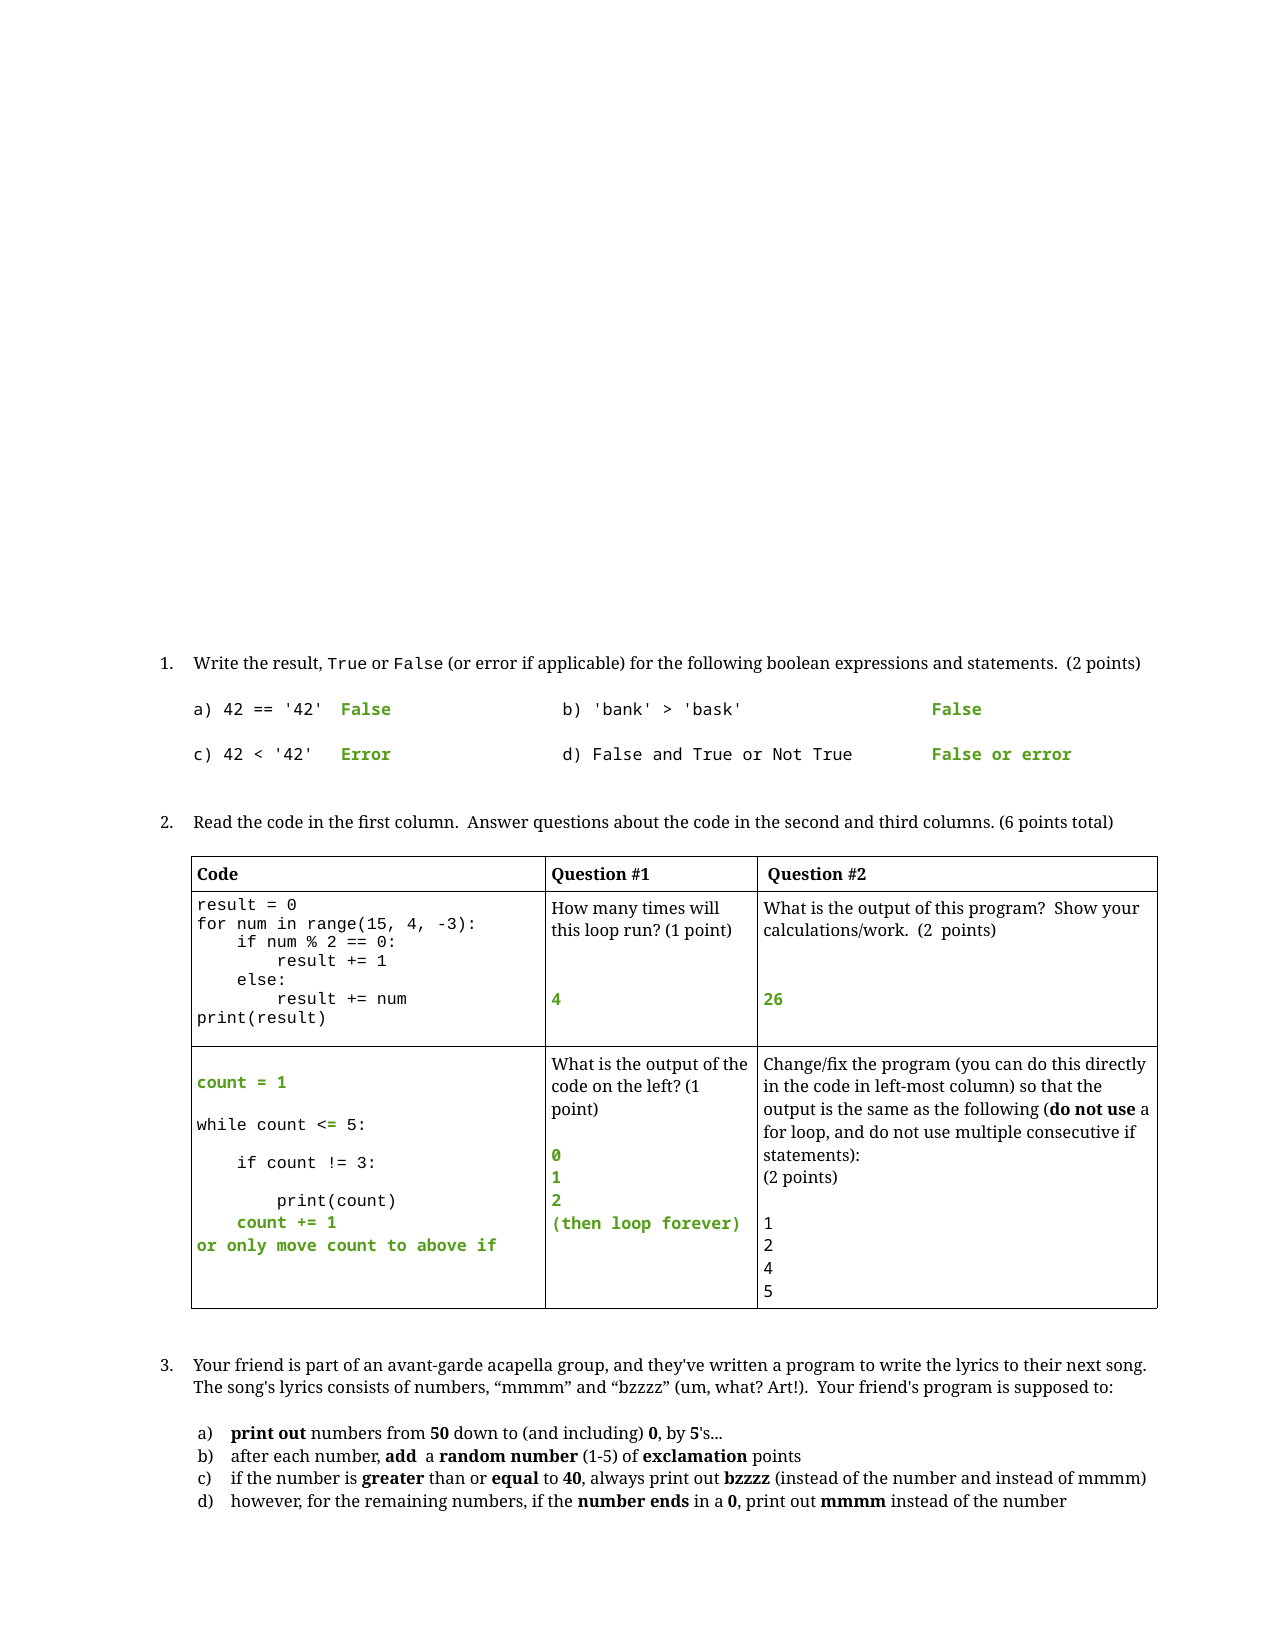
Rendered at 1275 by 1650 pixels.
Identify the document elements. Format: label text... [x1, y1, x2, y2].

table_cell count = 1 while count <= 5: if count != 3: print(count) count += 1 or only move count to above if [192, 1047, 545, 1308]
table_header Code [192, 857, 545, 891]
table_cell Change/fix the program (you can do this directly in the code in left-most column) so that the output is the same as the following (do not use a for loop, and do not use multiple consecutive if statements): (2 points) 1 2 4 5 [758, 1047, 1157, 1308]
table_header Question #1 [546, 857, 757, 891]
list Your friend is part of an avant-garde acapella group, and they've written a program to write the lyrics to their next song. The song's lyrics consists of numbers, “mmmm” and “bzzzz” (um, what? Art!). Your friend's program is supposed to: [156, 1353, 1157, 1399]
list after each number, add a random number (1-5) of exclamation points [193, 1444, 1157, 1467]
list Read the code in the first column. Answer questions about the code in the second and third columns. (6 points total) [156, 811, 1157, 856]
list if the number is greater than or equal to 40, always print out bzzzz (instead of the number and instead of mmmm) [193, 1467, 1157, 1489]
table_cell How many times will this loop run? (1 point) 4 [546, 892, 757, 1046]
table_header Question #2 [758, 857, 1157, 891]
list Write the result, True or False (or error if applicable) for the following boolean expressions and statements. (2 points) a) 42 == '42' False b) 'bank' > 'bask' False c) 42 < '42' Error d) False and True or Not True False or error [156, 652, 1157, 811]
list print out numbers from 50 down to (and including) 0, by 5's... [193, 1421, 1157, 1444]
list however, for the remaining numbers, if the number ends in a 0, print out mmmm instead of the number [193, 1489, 1157, 1512]
table_cell What is the output of this program? Show your calculations/work. (2 points) 26 [758, 892, 1157, 1046]
table_cell result = 0 for num in range(15, 4, -3): if num % 2 == 0: result += 1 else: result += num print(result) [192, 892, 545, 1046]
table_cell What is the output of the code on the left? (1 point) 0 1 2 (then loop forever) [546, 1047, 757, 1308]
